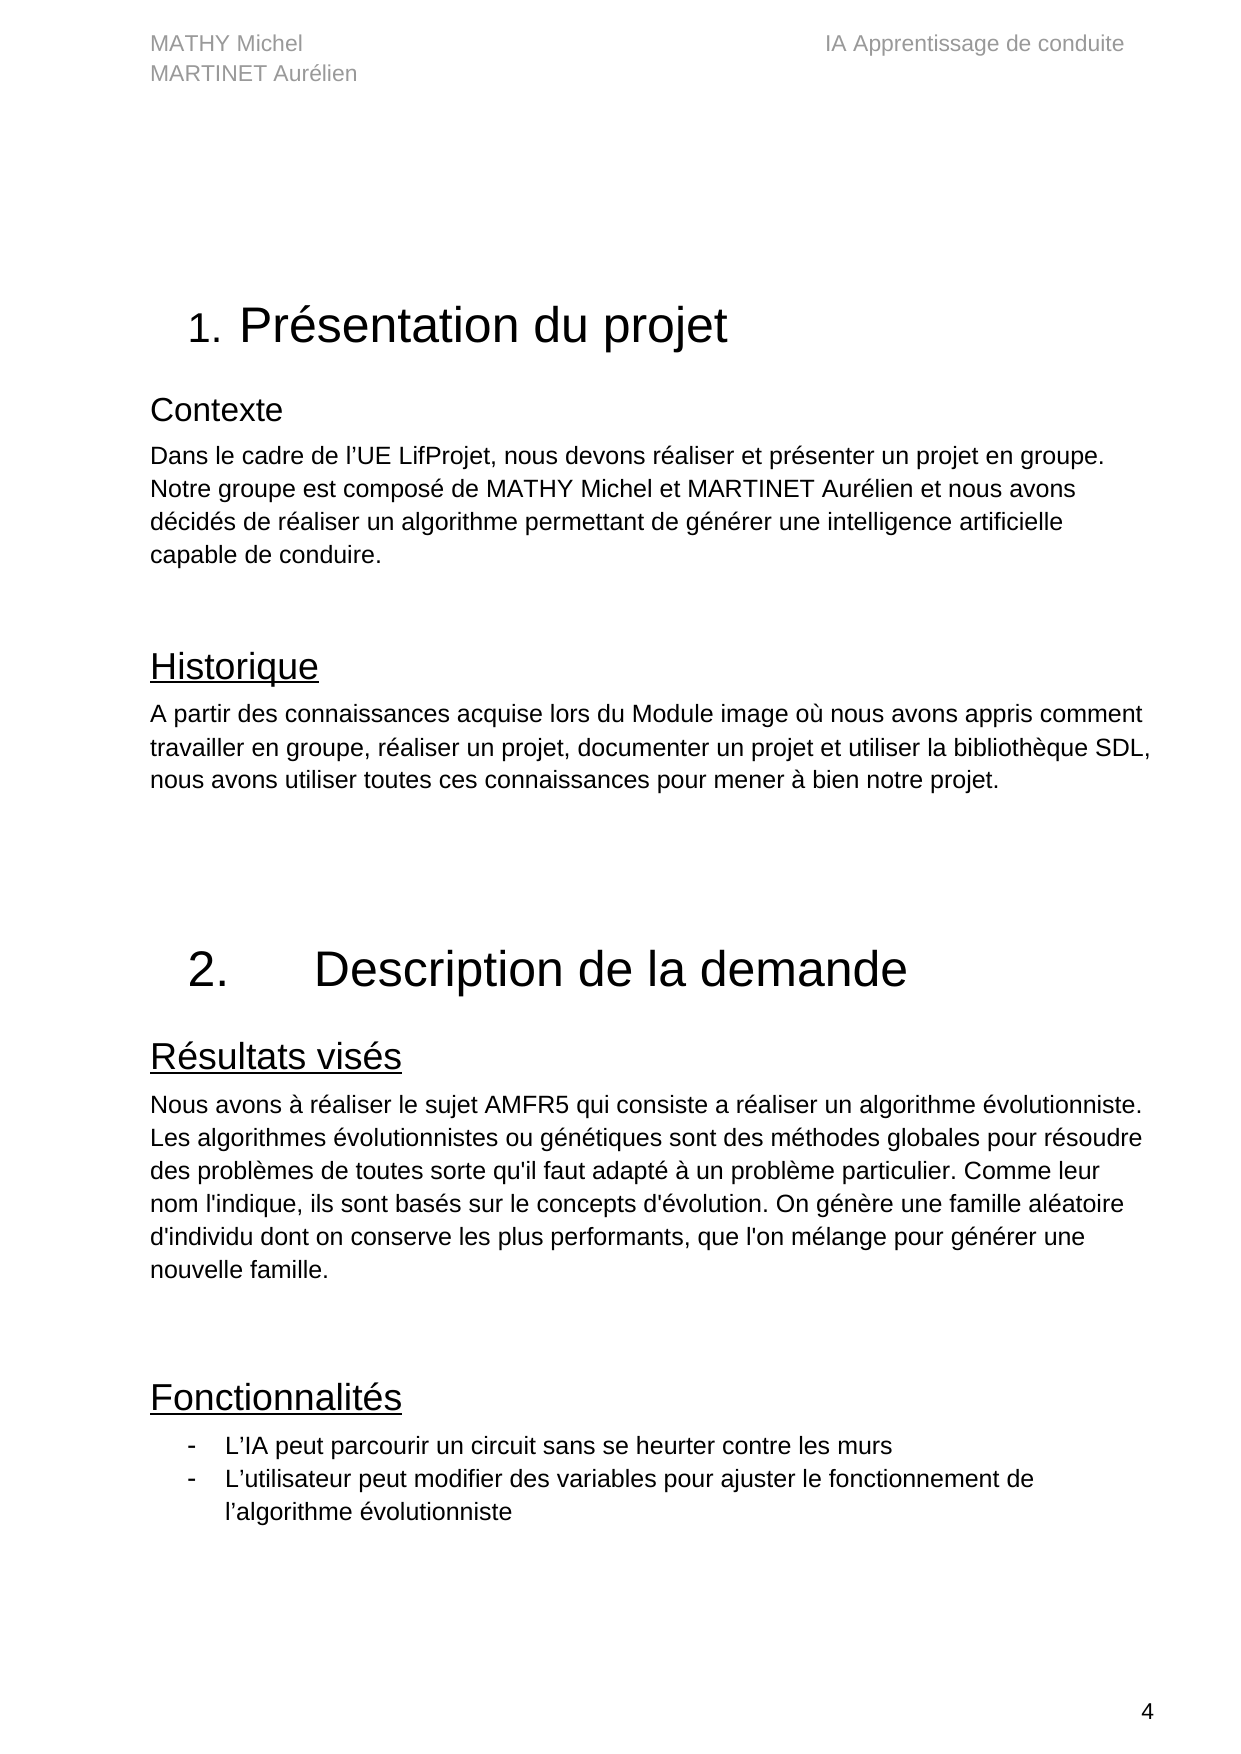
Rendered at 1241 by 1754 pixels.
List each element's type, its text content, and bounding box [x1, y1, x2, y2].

text A partir des connaissances acquise lors du Module image où nous avons appris comment travailler en groupe, réaliser un projet, documenter un projet et utiliser la bibliothèque SDL, nous avons utiliser toutes ces connaissances pour mener à bien notre projet. [150, 699, 1153, 794]
list L’utilisateur peut modifier des variables pour ajuster le fonctionnement de l’algorithme évolutionniste [187, 1464, 1153, 1526]
text Nous avons à réaliser le sujet AMFR5 qui consiste a réaliser un algorithme évolutionniste. [150, 1090, 1153, 1119]
subtitle Résultats visés [150, 1034, 1153, 1077]
subtitle Contexte [150, 390, 1153, 429]
subtitle Fonctionnalités [150, 1375, 1153, 1418]
subtitle Description de la demande [187, 939, 1153, 997]
subtitle Historique [150, 644, 1153, 687]
text Dans le cadre de l’UE LifProjet, nous devons réaliser et présenter un projet en groupe. Notre groupe est composé de MATHY Michel et MARTINET Aurélien et nous avons décidés de réaliser un algorithme permettant de générer une intelligence artificielle capable de conduire. [150, 441, 1153, 569]
subtitle Présentation du projet [187, 295, 1153, 353]
text Les algorithmes évolutionnistes ou génétiques sont des méthodes globales pour résoudre des problèmes de toutes sorte qu'il faut adapté à un problème particulier. Comme leur nom l'indique, ils sont basés sur le concepts d'évolution. On génère une famille aléatoire d'individu dont on conserve les plus performants, que l'on mélange pour générer une nouvelle famille. [150, 1123, 1153, 1284]
list L’IA peut parcourir un circuit sans se heurter contre les murs [187, 1431, 1153, 1460]
